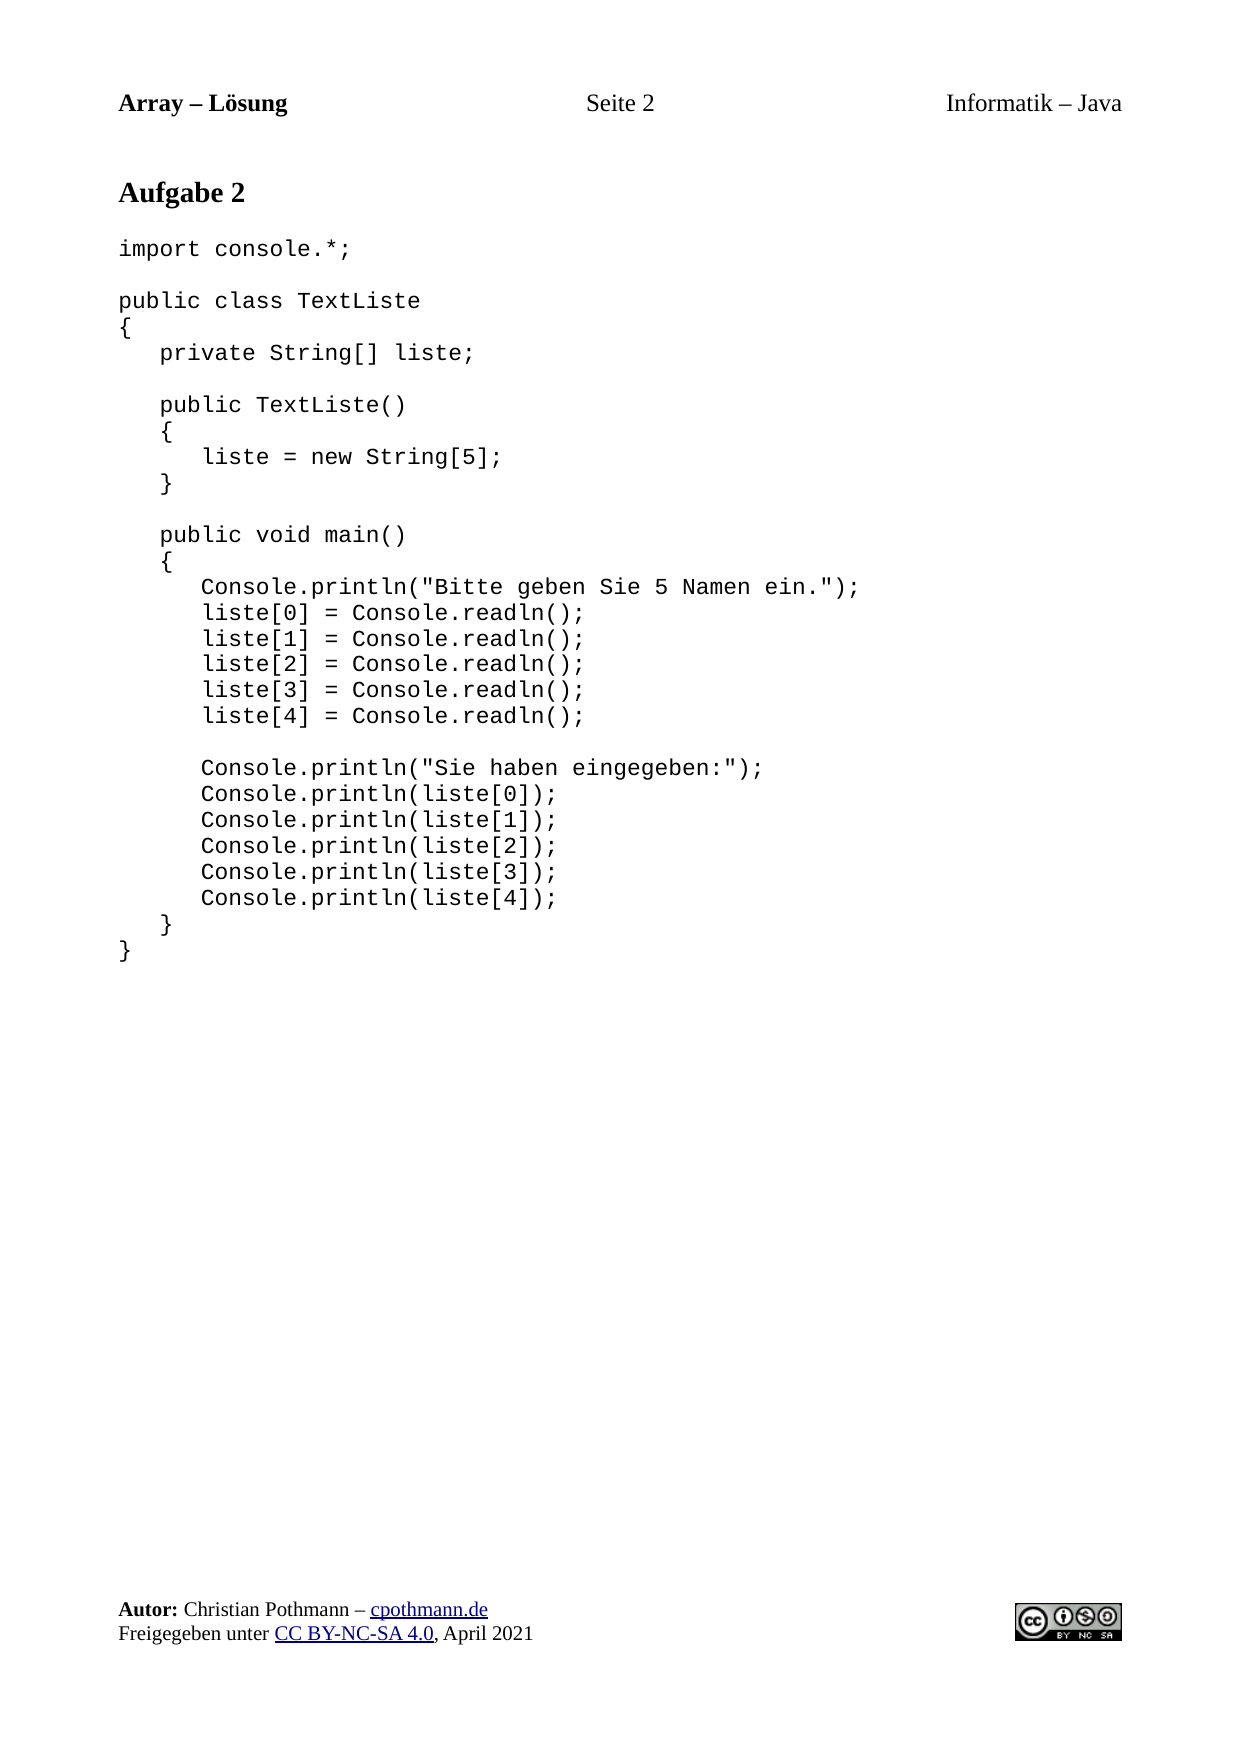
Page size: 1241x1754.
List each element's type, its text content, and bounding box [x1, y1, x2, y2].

text { [118, 419, 1122, 445]
text Console.println("Bitte geben Sie 5 Namen ein."); [118, 575, 1122, 601]
text import console.*; public class TextListe [118, 238, 1122, 316]
text liste[4] = Console.readln(); [118, 705, 1122, 731]
text public void main() [118, 523, 1122, 549]
text public TextListe() [118, 393, 1122, 419]
picture [1015, 1603, 1122, 1641]
text liste[0] = Console.readln(); [118, 601, 1122, 627]
text Autor: Christian Pothmann – cpothmann.de [118, 1597, 1122, 1621]
text liste[1] = Console.readln(); [118, 627, 1122, 653]
text Console.println(liste[4]); [118, 886, 1122, 912]
text Console.println(liste[2]); [118, 834, 1122, 860]
text Console.println(liste[3]); [118, 860, 1122, 886]
text Console.println(liste[1]); [118, 808, 1122, 834]
text } [118, 912, 1122, 938]
text Console.println("Sie haben eingegeben:"); [118, 757, 1122, 782]
text Freigegeben unter CC BY-NC-SA 4.0, April 2021 [118, 1621, 1122, 1645]
text } [118, 471, 1122, 497]
text Aufgabe 2 [118, 176, 1122, 209]
text { [118, 316, 1122, 342]
text } [118, 938, 1122, 964]
text { [118, 549, 1122, 575]
text Console.println(liste[0]); [118, 782, 1122, 808]
text liste[3] = Console.readln(); [118, 679, 1122, 705]
text liste[2] = Console.readln(); [118, 653, 1122, 679]
text private String[] liste; [118, 342, 1122, 367]
text liste = new String[5]; [118, 445, 1122, 471]
